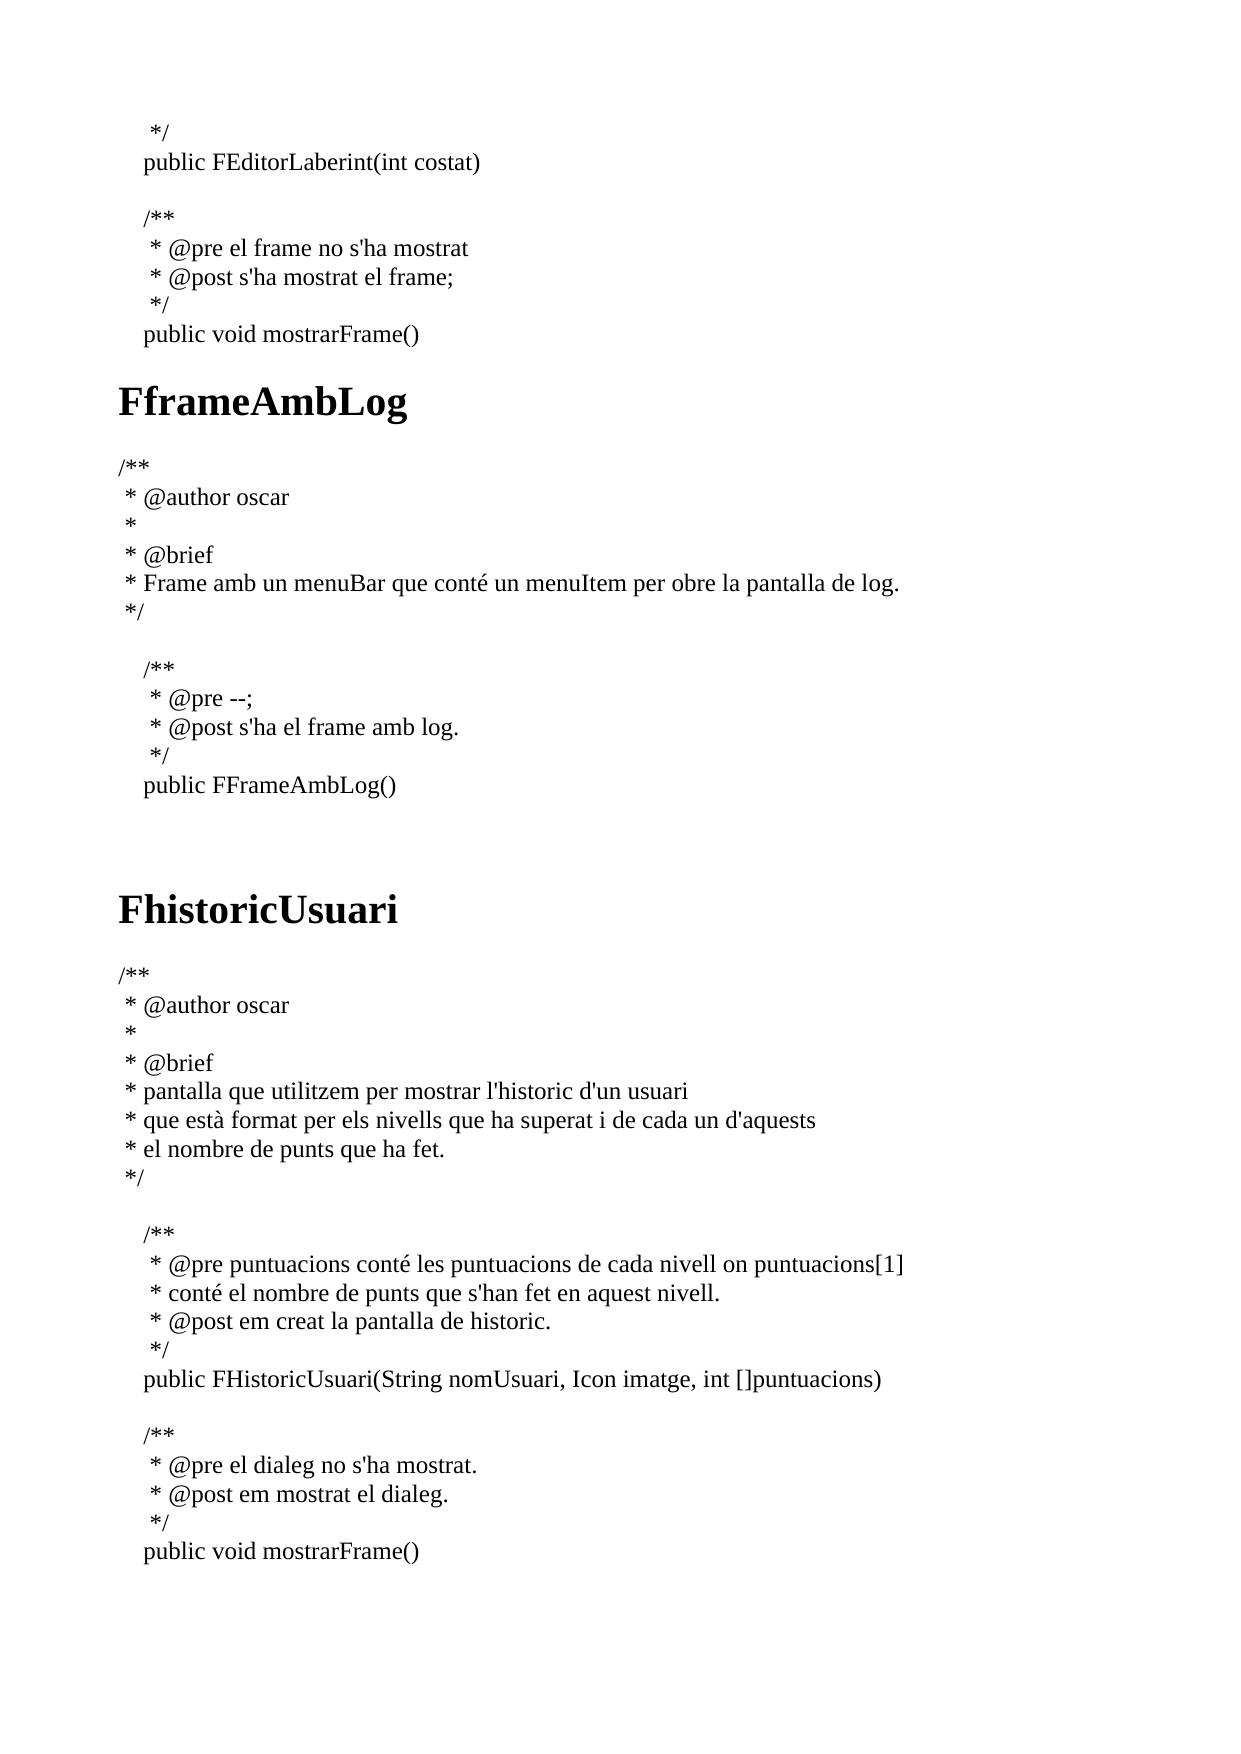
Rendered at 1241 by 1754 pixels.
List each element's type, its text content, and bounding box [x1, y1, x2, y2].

text public FHistoricUsuari(String nomUsuari, Icon imatge, int []puntuacions) [118, 1364, 1122, 1393]
text */ [118, 1508, 1122, 1536]
text public void mostrarFrame() [118, 1536, 1122, 1565]
text * @brief [118, 540, 1122, 568]
text * @post em creat la pantalla de historic. [118, 1306, 1122, 1335]
text * que està format per els nivells que ha superat i de cada un d'aquests [118, 1105, 1122, 1134]
text * @post em mostrat el dialeg. [118, 1479, 1122, 1508]
text * el nombre de punts que ha fet. [118, 1134, 1122, 1163]
text /** [118, 204, 1122, 233]
text * @pre el frame no s'ha mostrat [118, 233, 1122, 262]
text /** [118, 453, 1122, 482]
text * @pre el dialeg no s'ha mostrat. [118, 1450, 1122, 1479]
text * @author oscar [118, 482, 1122, 511]
text /** [118, 961, 1122, 990]
text * [118, 511, 1122, 540]
text /** [118, 1421, 1122, 1450]
text * @post s'ha el frame amb log. [118, 712, 1122, 741]
text public FFrameAmbLog() [118, 770, 1122, 798]
text /** [118, 655, 1122, 683]
text */ [118, 741, 1122, 770]
text FhistoricUsuari [118, 885, 1122, 933]
text public FEditorLaberint(int costat) [118, 147, 1122, 176]
text * [118, 1019, 1122, 1048]
text * @pre puntuacions conté les puntuacions de cada nivell on puntuacions[1] [118, 1249, 1122, 1278]
text */ [118, 291, 1122, 319]
text FframeAmbLog [118, 377, 1122, 425]
text * @pre --; [118, 683, 1122, 712]
text */ [118, 1163, 1122, 1191]
text * pantalla que utilitzem per mostrar l'historic d'un usuari [118, 1076, 1122, 1105]
text /** [118, 1220, 1122, 1249]
text * @post s'ha mostrat el frame; [118, 262, 1122, 291]
text * conté el nombre de punts que s'han fet en aquest nivell. [118, 1278, 1122, 1306]
text */ [118, 1335, 1122, 1364]
text * Frame amb un menuBar que conté un menuItem per obre la pantalla de log. [118, 568, 1122, 597]
text */ [118, 118, 1122, 147]
text */ [118, 597, 1122, 626]
text public void mostrarFrame() [118, 319, 1122, 348]
text * @brief [118, 1048, 1122, 1076]
text * @author oscar [118, 990, 1122, 1019]
